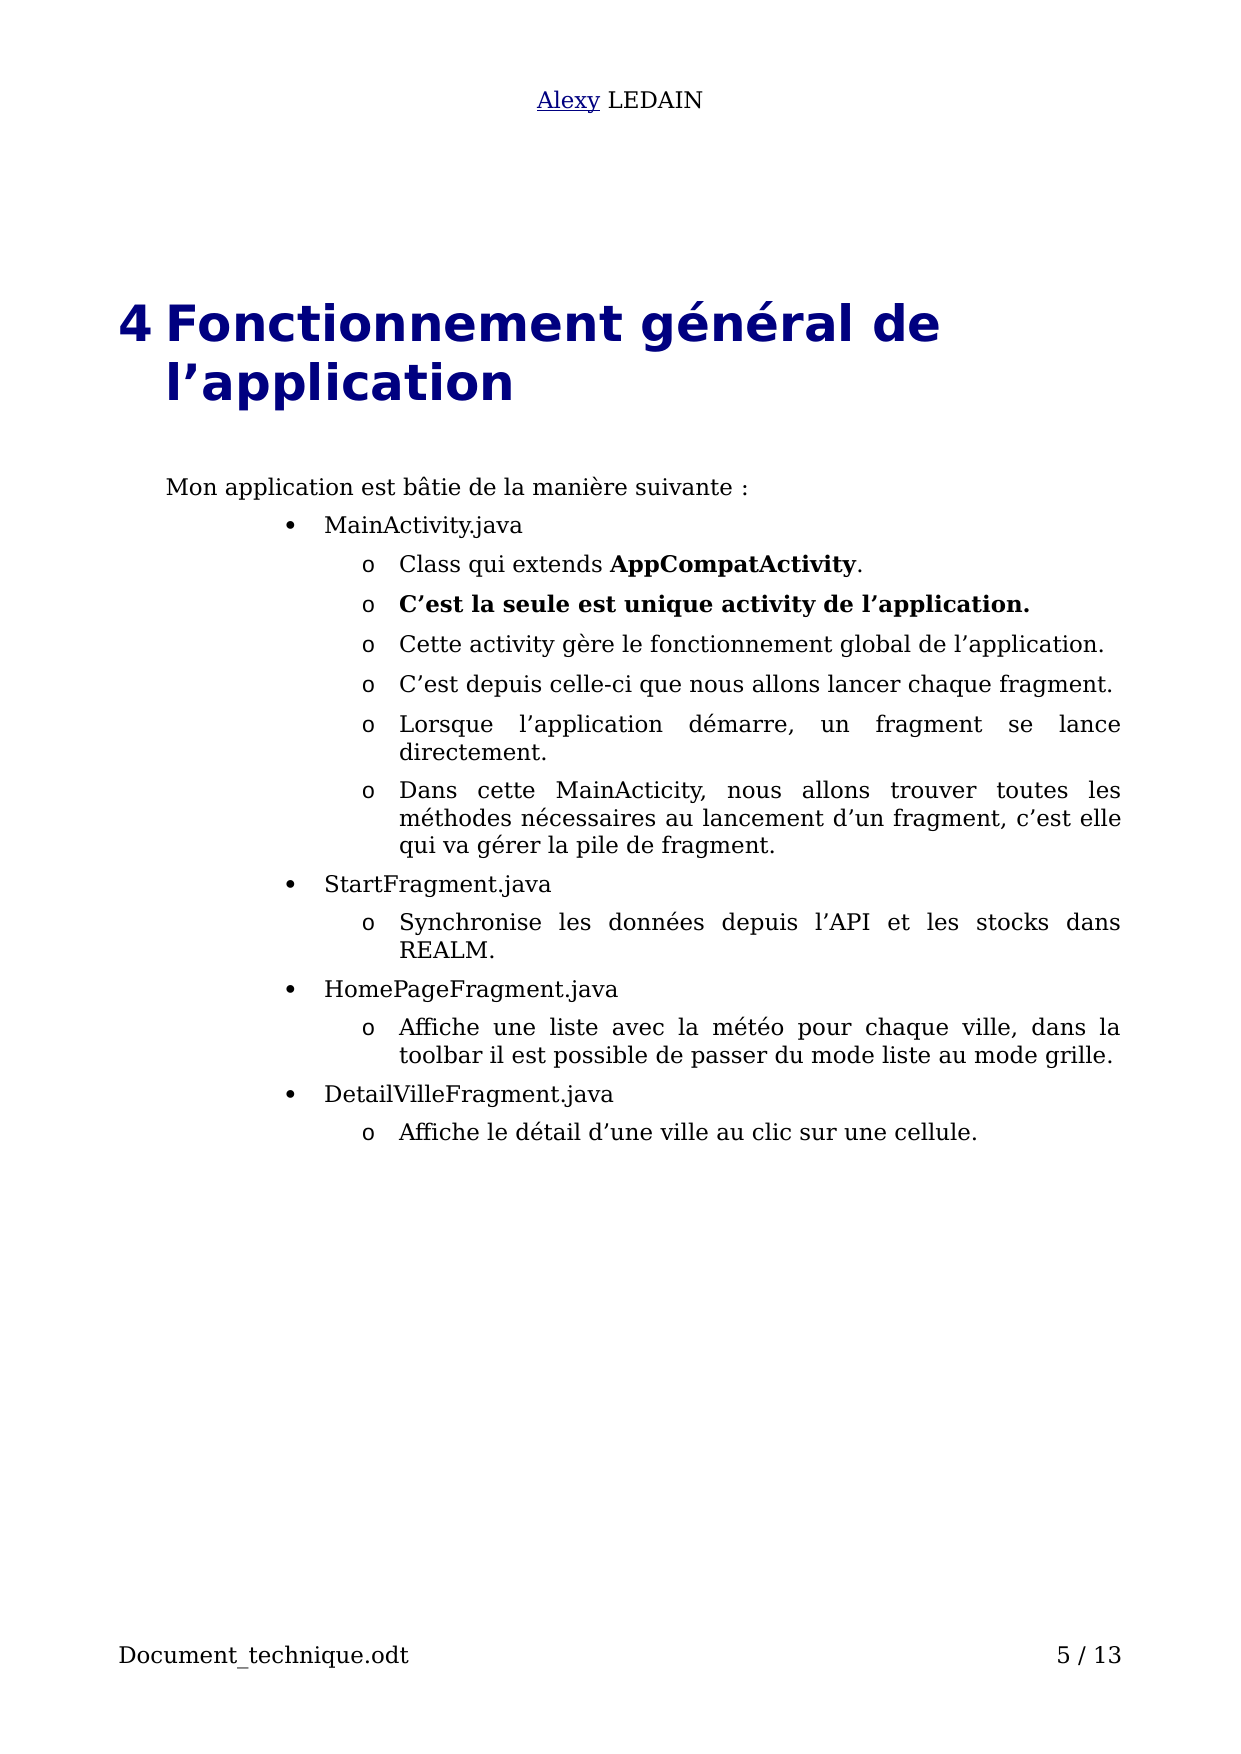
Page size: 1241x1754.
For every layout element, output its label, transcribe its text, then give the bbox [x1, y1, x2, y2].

list StartFragment.java [286, 871, 1122, 897]
list Synchronise les données depuis l’API et les stocks dans REALM. [361, 909, 1122, 964]
list Class qui extends AppCompatActivity. [361, 551, 1122, 579]
subtitle Fonctionnement général de l’application [118, 295, 1122, 412]
list MainActivity.java [286, 512, 1122, 539]
list HomePageFragment.java [286, 976, 1122, 1002]
list C’est la seule est unique activity de l’application. [361, 591, 1122, 619]
list Cette activity gère le fonctionnement global de l’application. [361, 631, 1122, 659]
list Lorsque l’application démarre, un fragment se lance directement. [361, 711, 1122, 766]
list Affiche le détail d’une ville au clic sur une cellule. [361, 1119, 1122, 1147]
list Dans cette MainActicity, nous allons trouver toutes les méthodes nécessaires au lancement d’un fragment, c’est elle qui va gérer la pile de fragment. [361, 777, 1122, 859]
text Mon application est bâtie de la manière suivante : [165, 474, 1122, 501]
list Affiche une liste avec la météo pour chaque ville, dans la toolbar il est possible de passer du mode liste au mode grille. [361, 1014, 1122, 1069]
list DetailVilleFragment.java [286, 1081, 1122, 1107]
list C’est depuis celle-ci que nous allons lancer chaque fragment. [361, 671, 1122, 699]
